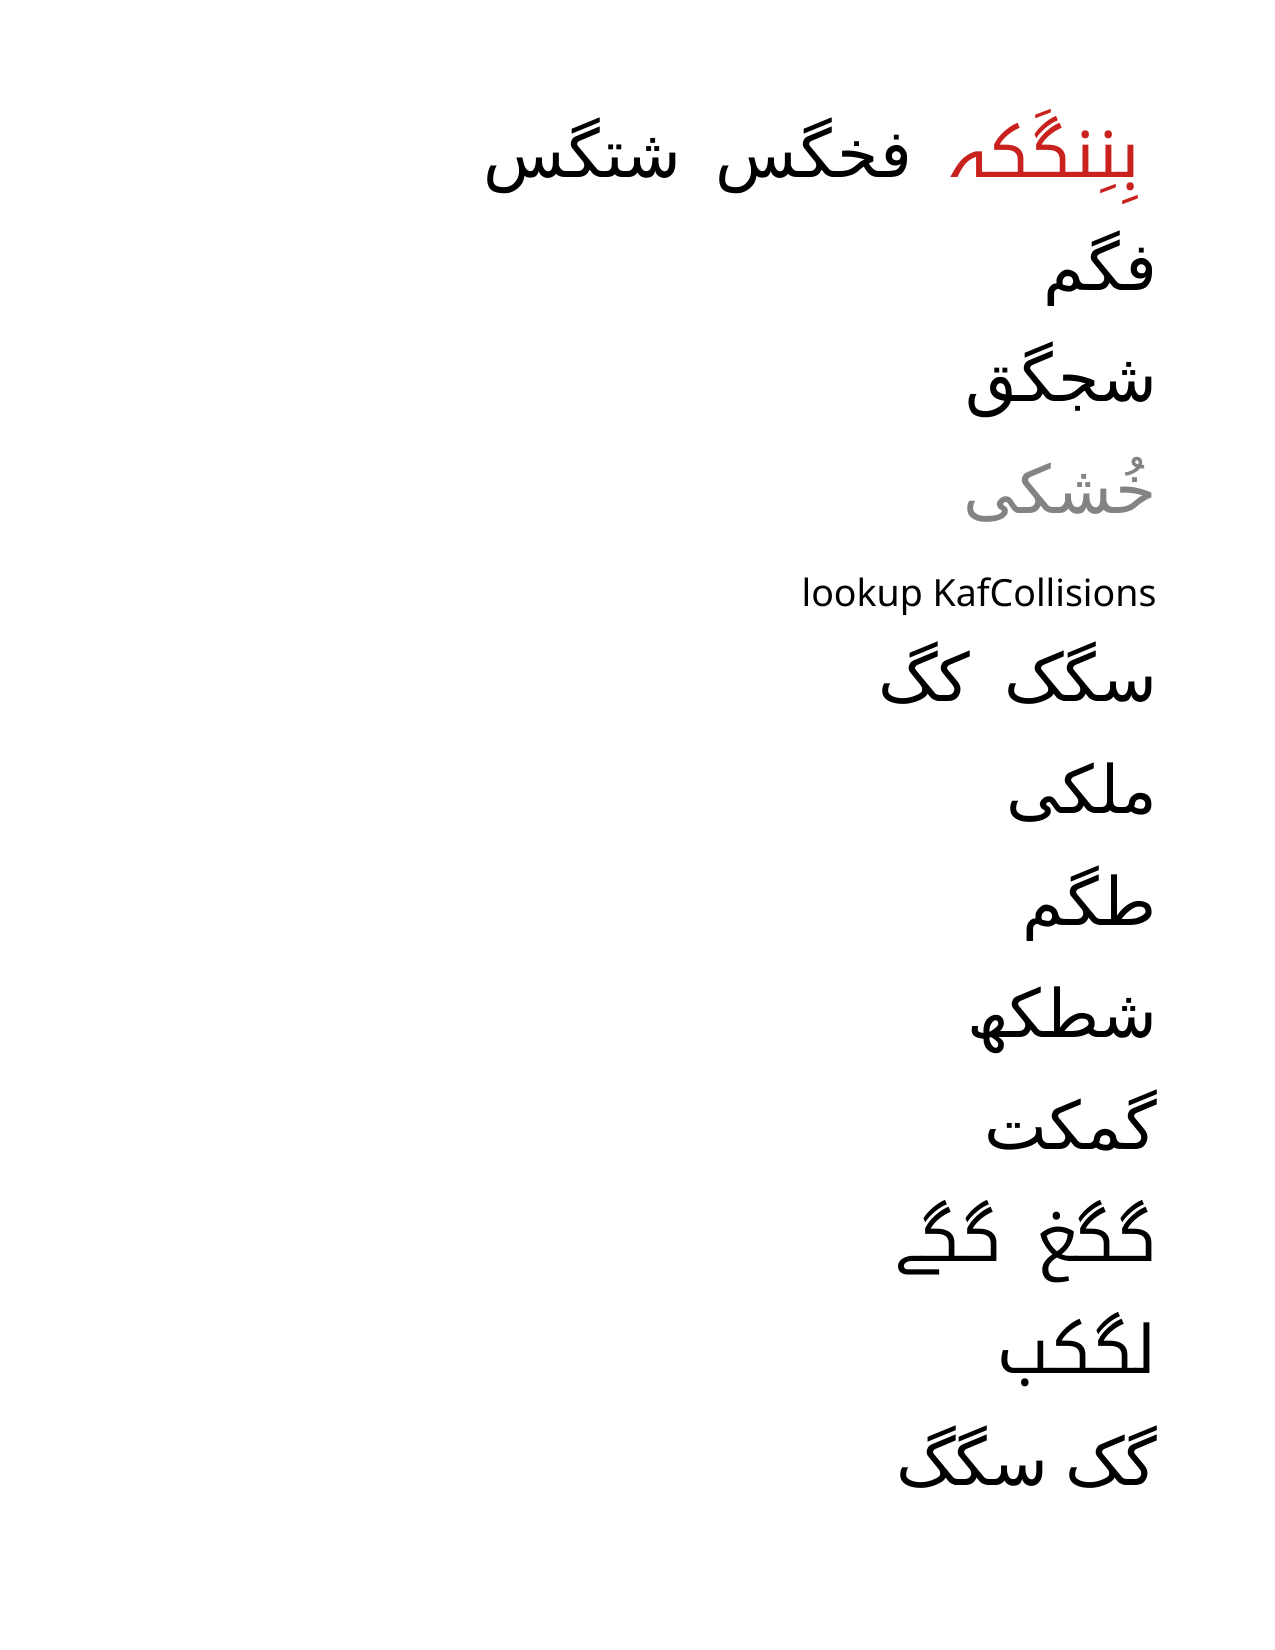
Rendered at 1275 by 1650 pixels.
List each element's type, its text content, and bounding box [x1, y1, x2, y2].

text بِنِنگَکہ فخگس شتگس [118, 118, 1157, 205]
text شطکھ [118, 978, 1157, 1065]
text فگم [118, 230, 1157, 317]
text گمکت [118, 1090, 1157, 1177]
text گگغ گگے [118, 1202, 1157, 1289]
text لگکب [118, 1314, 1157, 1401]
text طگم [118, 866, 1157, 953]
text ملکی [118, 754, 1157, 841]
text گک سگگ [118, 1426, 1157, 1513]
text خُشکی [118, 454, 1157, 541]
text سگک کگ [118, 642, 1157, 729]
text شجگق [118, 342, 1157, 429]
text lookup KafCollisions [118, 566, 1157, 617]
